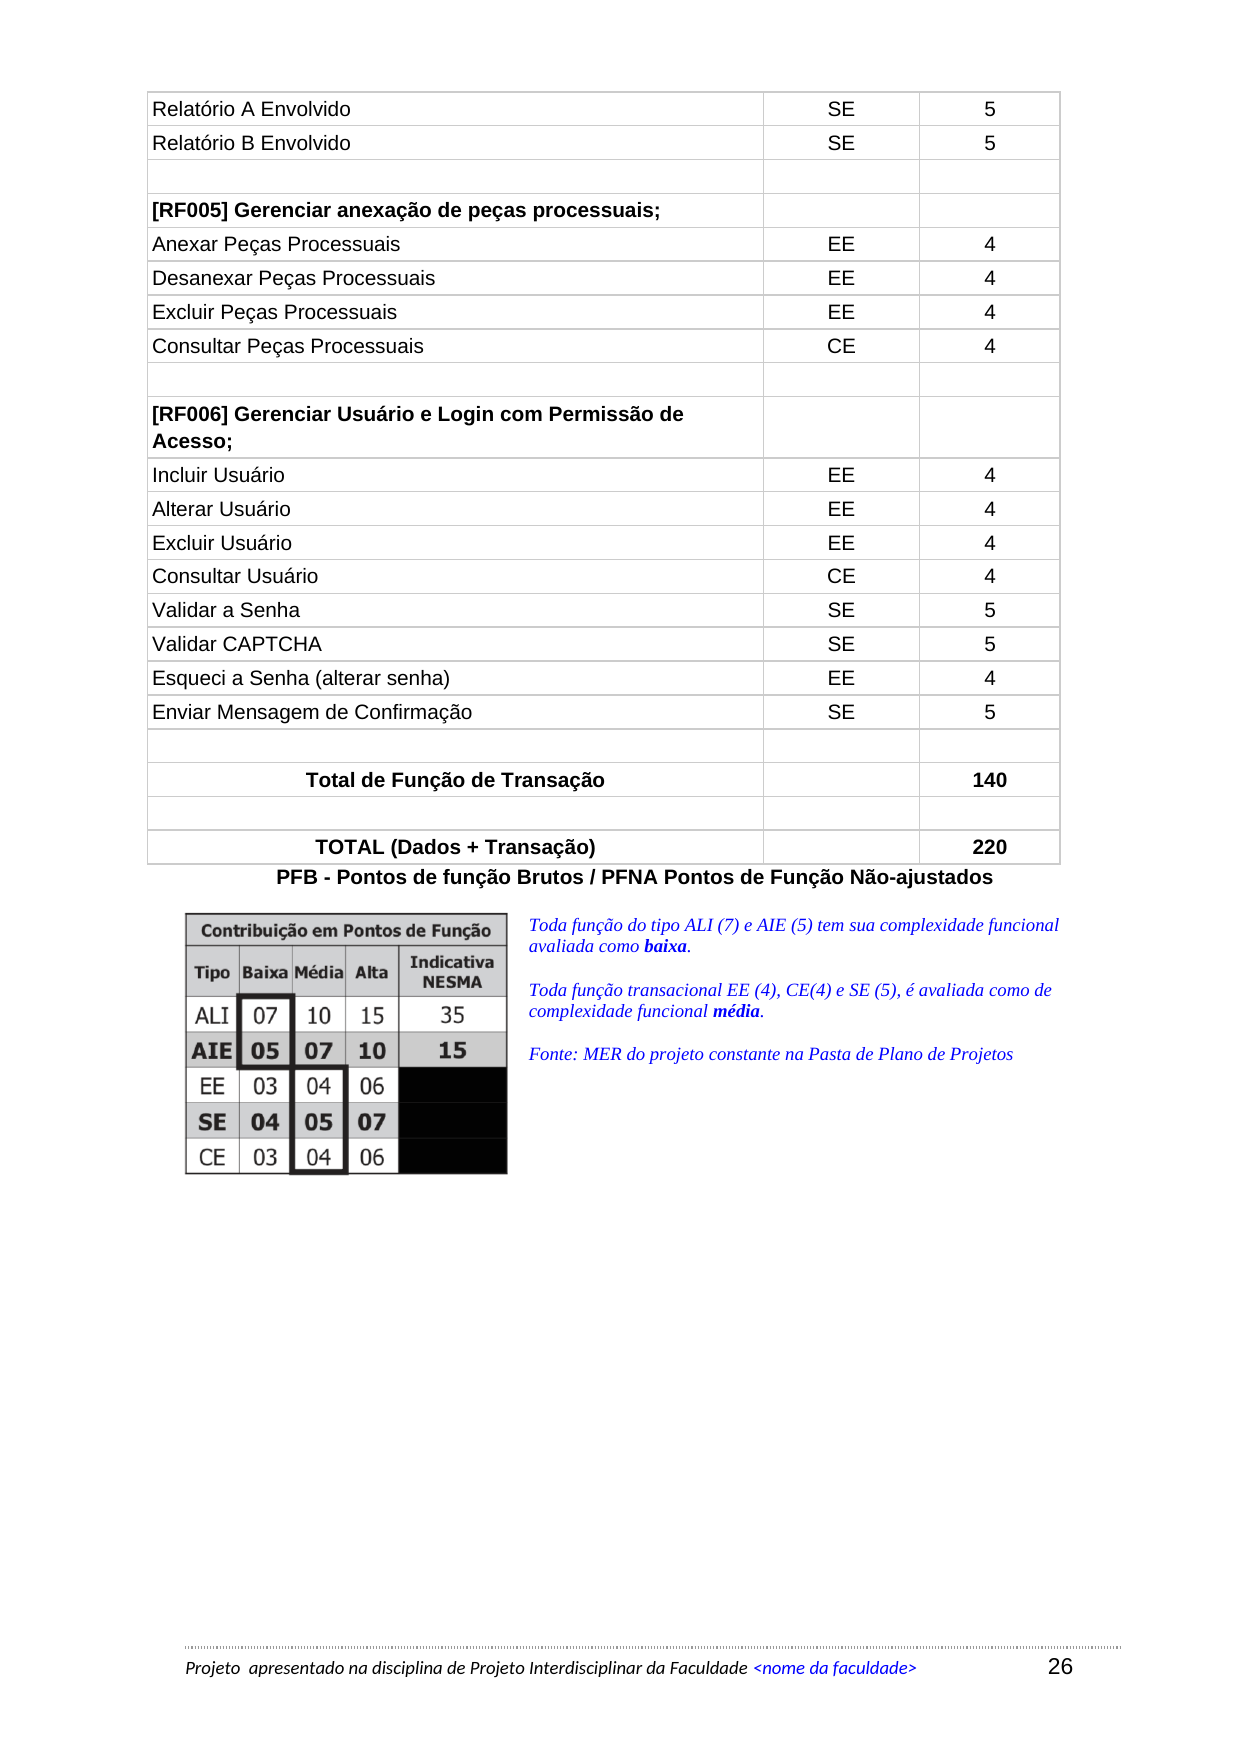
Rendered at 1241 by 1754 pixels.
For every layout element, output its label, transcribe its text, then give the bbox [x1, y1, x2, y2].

table_cell Total de Função de Transação [148, 763, 763, 796]
table_cell Incluir Usuário [148, 459, 763, 491]
table_cell 5 [920, 696, 1059, 728]
table_cell EE [764, 262, 919, 294]
table_cell EE [764, 228, 919, 260]
table_cell [920, 797, 1059, 829]
table_cell [920, 363, 1059, 396]
table_cell Relatório A Envolvido [148, 93, 763, 125]
table_cell Alterar Usuário [148, 492, 763, 525]
table_cell [920, 397, 1059, 457]
table_cell [764, 831, 919, 863]
table_cell [764, 194, 919, 226]
table_cell Enviar Mensagem de Confirmação [148, 696, 763, 728]
table_cell SE [764, 594, 919, 626]
table_cell 4 [920, 459, 1059, 491]
text Toda função do tipo ALI (7) e AIE (5) tem sua complexidade funcional avaliada como baixa. [510, 914, 1122, 957]
table_cell EE [764, 662, 919, 694]
table_cell [148, 730, 763, 762]
picture [182, 911, 510, 1177]
table_cell [148, 797, 763, 829]
table_cell 5 [920, 93, 1059, 125]
table_cell Desanexar Peças Processuais [148, 262, 763, 294]
table_cell 4 [920, 262, 1059, 294]
table_cell [148, 363, 763, 396]
table_cell 5 [920, 126, 1059, 159]
table_cell 4 [920, 526, 1059, 558]
table_cell Consultar Peças Processuais [148, 330, 763, 362]
table_cell 220 [920, 831, 1059, 863]
table_cell Anexar Peças Processuais [148, 228, 763, 260]
table_cell [764, 160, 919, 192]
table_cell Relatório B Envolvido [148, 126, 763, 159]
table_cell [920, 730, 1059, 762]
table_cell TOTAL (Dados + Transação) [148, 831, 763, 863]
table_cell Consultar Usuário [148, 560, 763, 592]
table_cell Excluir Usuário [148, 526, 763, 558]
table_cell Esqueci a Senha (alterar senha) [148, 662, 763, 694]
table_cell [764, 730, 919, 762]
table_cell SE [764, 93, 919, 125]
table_cell Validar CAPTCHA [148, 628, 763, 660]
table_cell Excluir Peças Processuais [148, 296, 763, 328]
table_cell 4 [920, 228, 1059, 260]
table_cell EE [764, 526, 919, 558]
table_cell [764, 363, 919, 396]
table_cell [920, 160, 1059, 192]
table_cell [764, 763, 919, 796]
table_cell 140 [920, 763, 1059, 796]
table_cell SE [764, 628, 919, 660]
text Toda função transacional EE (4), CE(4) e SE (5), é avaliada como de complexidade funcional média. [510, 978, 1122, 1022]
table_cell [148, 160, 763, 192]
text PFB - Pontos de função Brutos / PFNA Pontos de Função Não-ajustados [148, 865, 1122, 889]
table_cell 4 [920, 560, 1059, 592]
table_cell 4 [920, 492, 1059, 525]
table_cell CE [764, 560, 919, 592]
table_cell [RF006] Gerenciar Usuário e Login com Permissão de Acesso; [148, 397, 763, 457]
table_cell SE [764, 696, 919, 728]
table_cell 4 [920, 330, 1059, 362]
table_cell 4 [920, 662, 1059, 694]
table_cell 4 [920, 296, 1059, 328]
table_cell [764, 797, 919, 829]
table_cell [920, 194, 1059, 226]
table_cell EE [764, 492, 919, 525]
table_cell CE [764, 330, 919, 362]
table_cell 5 [920, 628, 1059, 660]
table_cell 5 [920, 594, 1059, 626]
table_cell [764, 397, 919, 457]
table_cell Validar a Senha [148, 594, 763, 626]
text Fonte: MER do projeto constante na Pasta de Plano de Projetos [510, 1043, 1122, 1065]
table_cell [RF005] Gerenciar anexação de peças processuais; [148, 194, 763, 226]
table_cell SE [764, 126, 919, 159]
table_cell EE [764, 296, 919, 328]
table_cell EE [764, 459, 919, 491]
